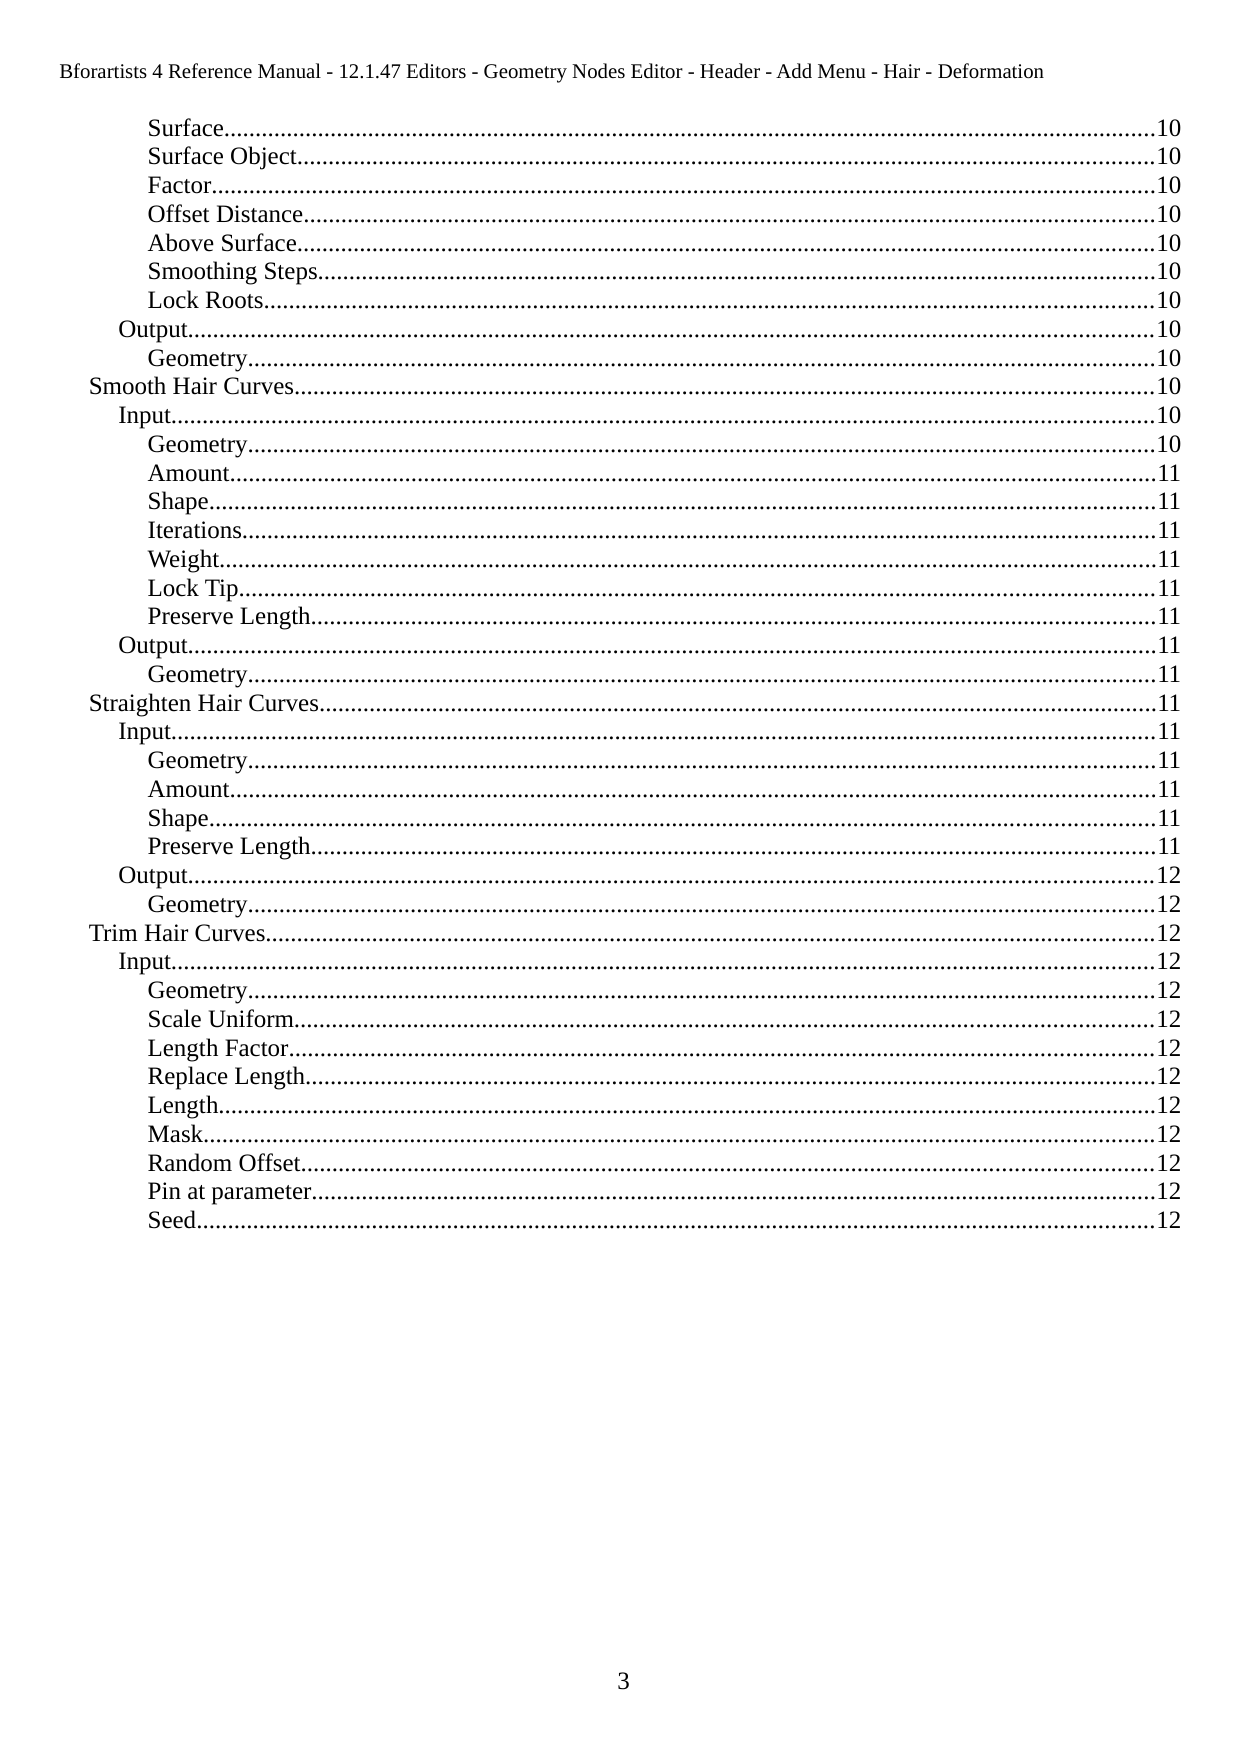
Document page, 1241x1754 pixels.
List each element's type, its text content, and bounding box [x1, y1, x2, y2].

text Length 12 [147, 1090, 1181, 1119]
text Geometry 12 [147, 975, 1181, 1004]
text Input 11 [118, 716, 1181, 745]
text Length Factor 12 [147, 1033, 1181, 1061]
text Amount 11 [147, 458, 1181, 486]
text Shape 11 [147, 486, 1181, 515]
text Input 10 [118, 400, 1181, 429]
text Amount 11 [147, 774, 1181, 803]
text Iterations 11 [147, 515, 1181, 544]
text Lock Tip 11 [147, 573, 1181, 601]
text Scale Uniform 12 [147, 1004, 1181, 1033]
text Geometry 11 [147, 745, 1181, 774]
text Mask 12 [147, 1119, 1181, 1148]
text Geometry 10 [147, 343, 1181, 371]
text Output 10 [118, 314, 1181, 343]
text Smooth Hair Curves 10 [88, 371, 1181, 400]
text Output 12 [118, 860, 1181, 889]
text Straighten Hair Curves 11 [88, 688, 1181, 716]
text Output 11 [118, 630, 1181, 659]
text Factor 10 [147, 170, 1181, 199]
text Smoothing Steps 10 [147, 256, 1181, 285]
text Input 12 [118, 946, 1181, 975]
text Preserve Length 11 [147, 831, 1181, 860]
text Lock Roots 10 [147, 285, 1181, 314]
text Pin at parameter 12 [147, 1176, 1181, 1205]
text Shape 11 [147, 803, 1181, 831]
text Replace Length 12 [147, 1061, 1181, 1090]
text Weight 11 [147, 544, 1181, 573]
text Seed 12 [147, 1205, 1181, 1234]
text Preserve Length 11 [147, 601, 1181, 630]
text Surface 10 [147, 113, 1181, 141]
text Geometry 10 [147, 429, 1181, 458]
text Geometry 11 [147, 659, 1181, 688]
text Random Offset 12 [147, 1148, 1181, 1176]
text Surface Object 10 [147, 141, 1181, 170]
text Offset Distance 10 [147, 199, 1181, 228]
text Geometry 12 [147, 889, 1181, 918]
text Above Surface 10 [147, 228, 1181, 256]
text Trim Hair Curves 12 [88, 918, 1181, 946]
